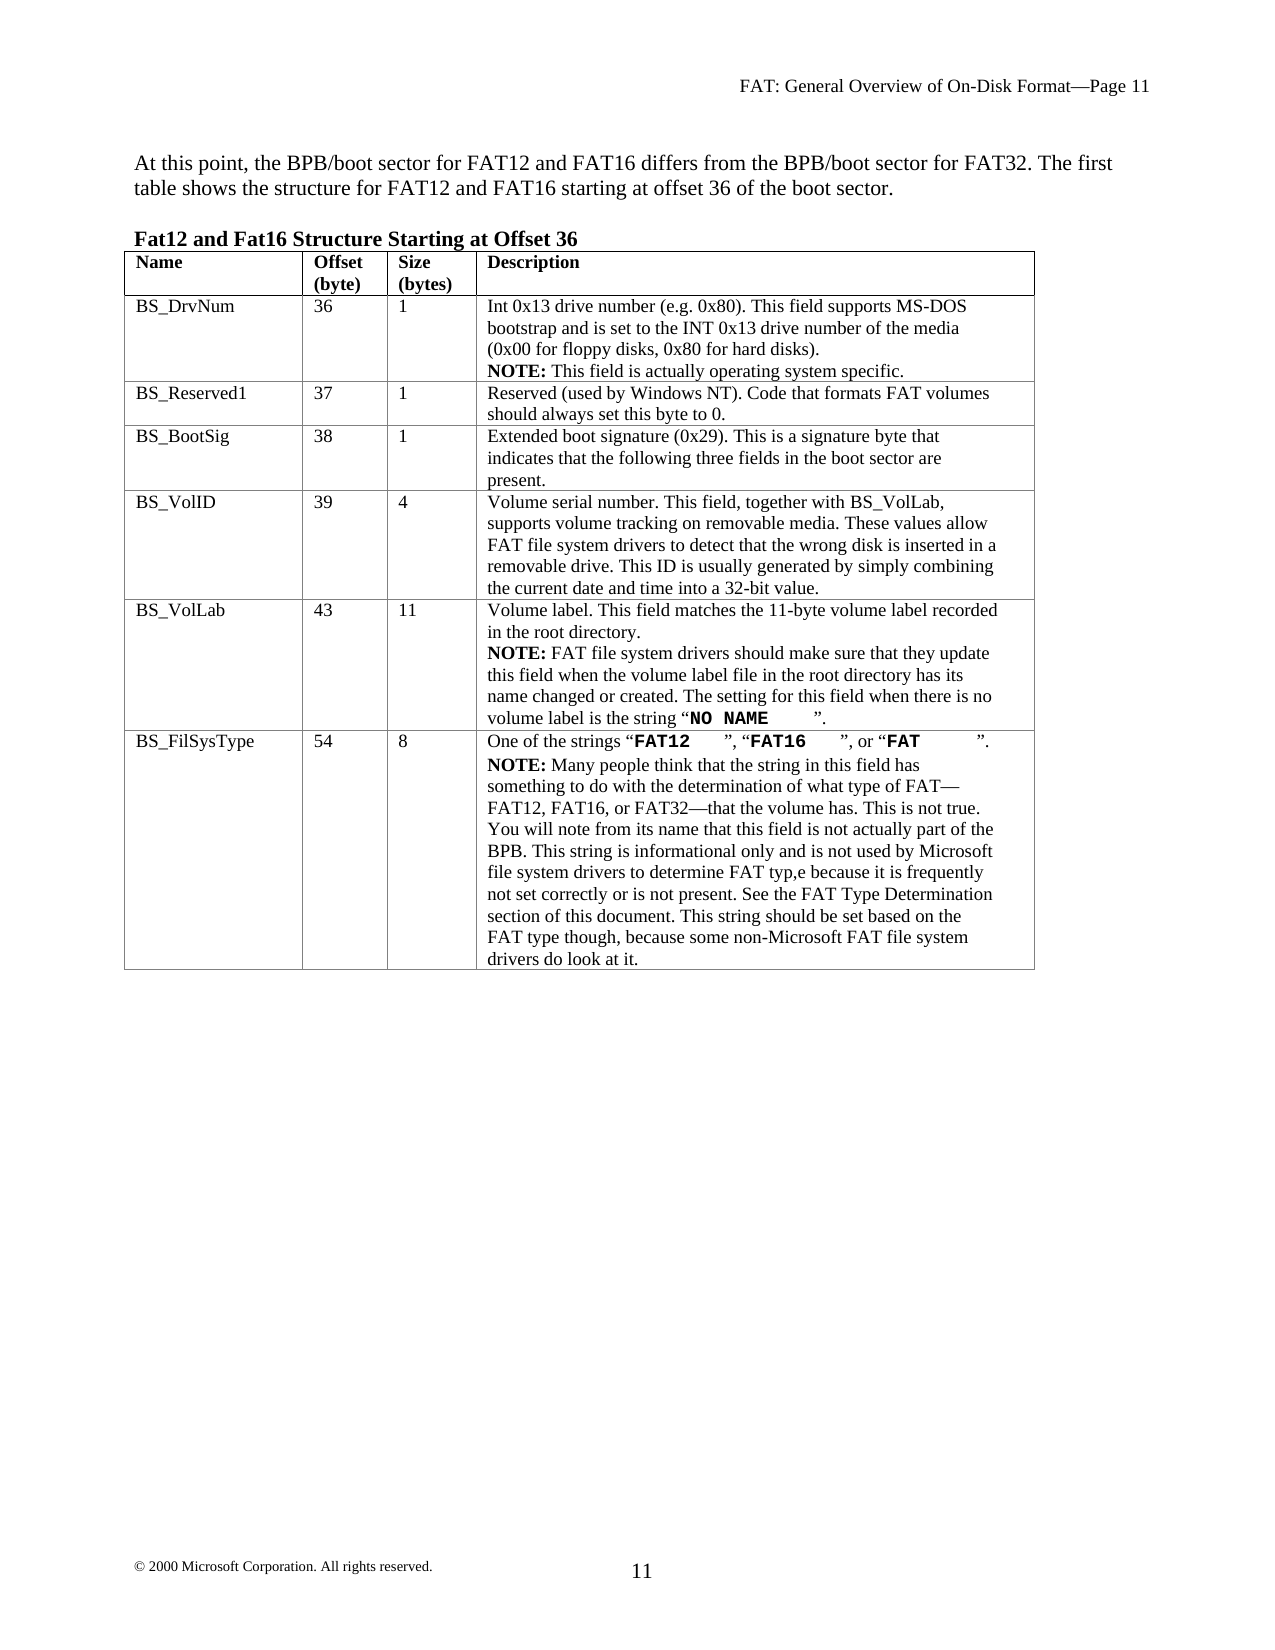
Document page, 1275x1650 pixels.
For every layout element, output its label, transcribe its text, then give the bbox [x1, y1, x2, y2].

table_cell BS_Reserved1 [125, 382, 302, 425]
text At this point, the BPB/boot sector for FAT12 and FAT16 differs from the BPB/boot sector for FAT32. The first table shows the structure for FAT12 and FAT16 starting at offset 36 of the boot sector. [134, 150, 1149, 200]
table_cell BS_VolLab [125, 600, 302, 730]
table_cell Reserved (used by Windows NT). Code that formats FAT volumes should always set this byte to 0. [477, 382, 1034, 425]
table_cell 1 [388, 296, 476, 381]
table_cell 43 [303, 600, 387, 730]
table_header Description [477, 252, 1034, 294]
table_header Name [125, 252, 302, 294]
table_cell Volume serial number. This field, together with BS_VolLab, supports volume tracking on removable media. These values allow FAT file system drivers to detect that the wrong disk is inserted in a removable drive. This ID is usually generated by simply combining the current date and time into a 32-bit value. [477, 491, 1034, 598]
table_cell 1 [388, 382, 476, 425]
table_cell 1 [388, 426, 476, 490]
table_cell Int 0x13 drive number (e.g. 0x80). This field supports MS-DOS bootstrap and is set to the INT 0x13 drive number of the media (0x00 for floppy disks, 0x80 for hard disks). NOTE: This field is actually operating system specific. [477, 296, 1034, 381]
table_cell BS_FilSysType [125, 731, 302, 969]
table_cell Volume label. This field matches the 11-byte volume label recorded in the root directory. NOTE: FAT file system drivers should make sure that they update this field when the volume label file in the root directory has its name changed or created. The setting for this field when there is no volume label is the string “NO NAME ”. [477, 600, 1034, 730]
table_cell BS_DrvNum [125, 296, 302, 381]
table_cell Extended boot signature (0x29). This is a signature byte that indicates that the following three fields in the boot sector are present. [477, 426, 1034, 490]
text Fat12 and Fat16 Structure Starting at Offset 36 [134, 226, 1149, 251]
table_cell 11 [388, 600, 476, 730]
table_cell 54 [303, 731, 387, 969]
table_cell 4 [388, 491, 476, 598]
table_cell BS_BootSig [125, 426, 302, 490]
table_cell 39 [303, 491, 387, 598]
table_cell 36 [303, 296, 387, 381]
table_cell 38 [303, 426, 387, 490]
table_cell 37 [303, 382, 387, 425]
table_header Size (bytes) [388, 252, 476, 294]
table_cell 8 [388, 731, 476, 969]
table_header Offset (byte) [303, 252, 387, 294]
table_cell BS_VolID [125, 491, 302, 598]
table_cell One of the strings “FAT12 ”, “FAT16 ”, or “FAT ”. NOTE: Many people think that the string in this field has something to do with the determination of what type of FAT—FAT12, FAT16, or FAT32—that the volume has. This is not true. You will note from its name that this field is not actually part of the BPB. This string is informational only and is not used by Microsoft file system drivers to determine FAT typ,e because it is frequently not set correctly or is not present. See the FAT Type Determination section of this document. This string should be set based on the FAT type though, because some non-Microsoft FAT file system drivers do look at it. [477, 731, 1034, 969]
